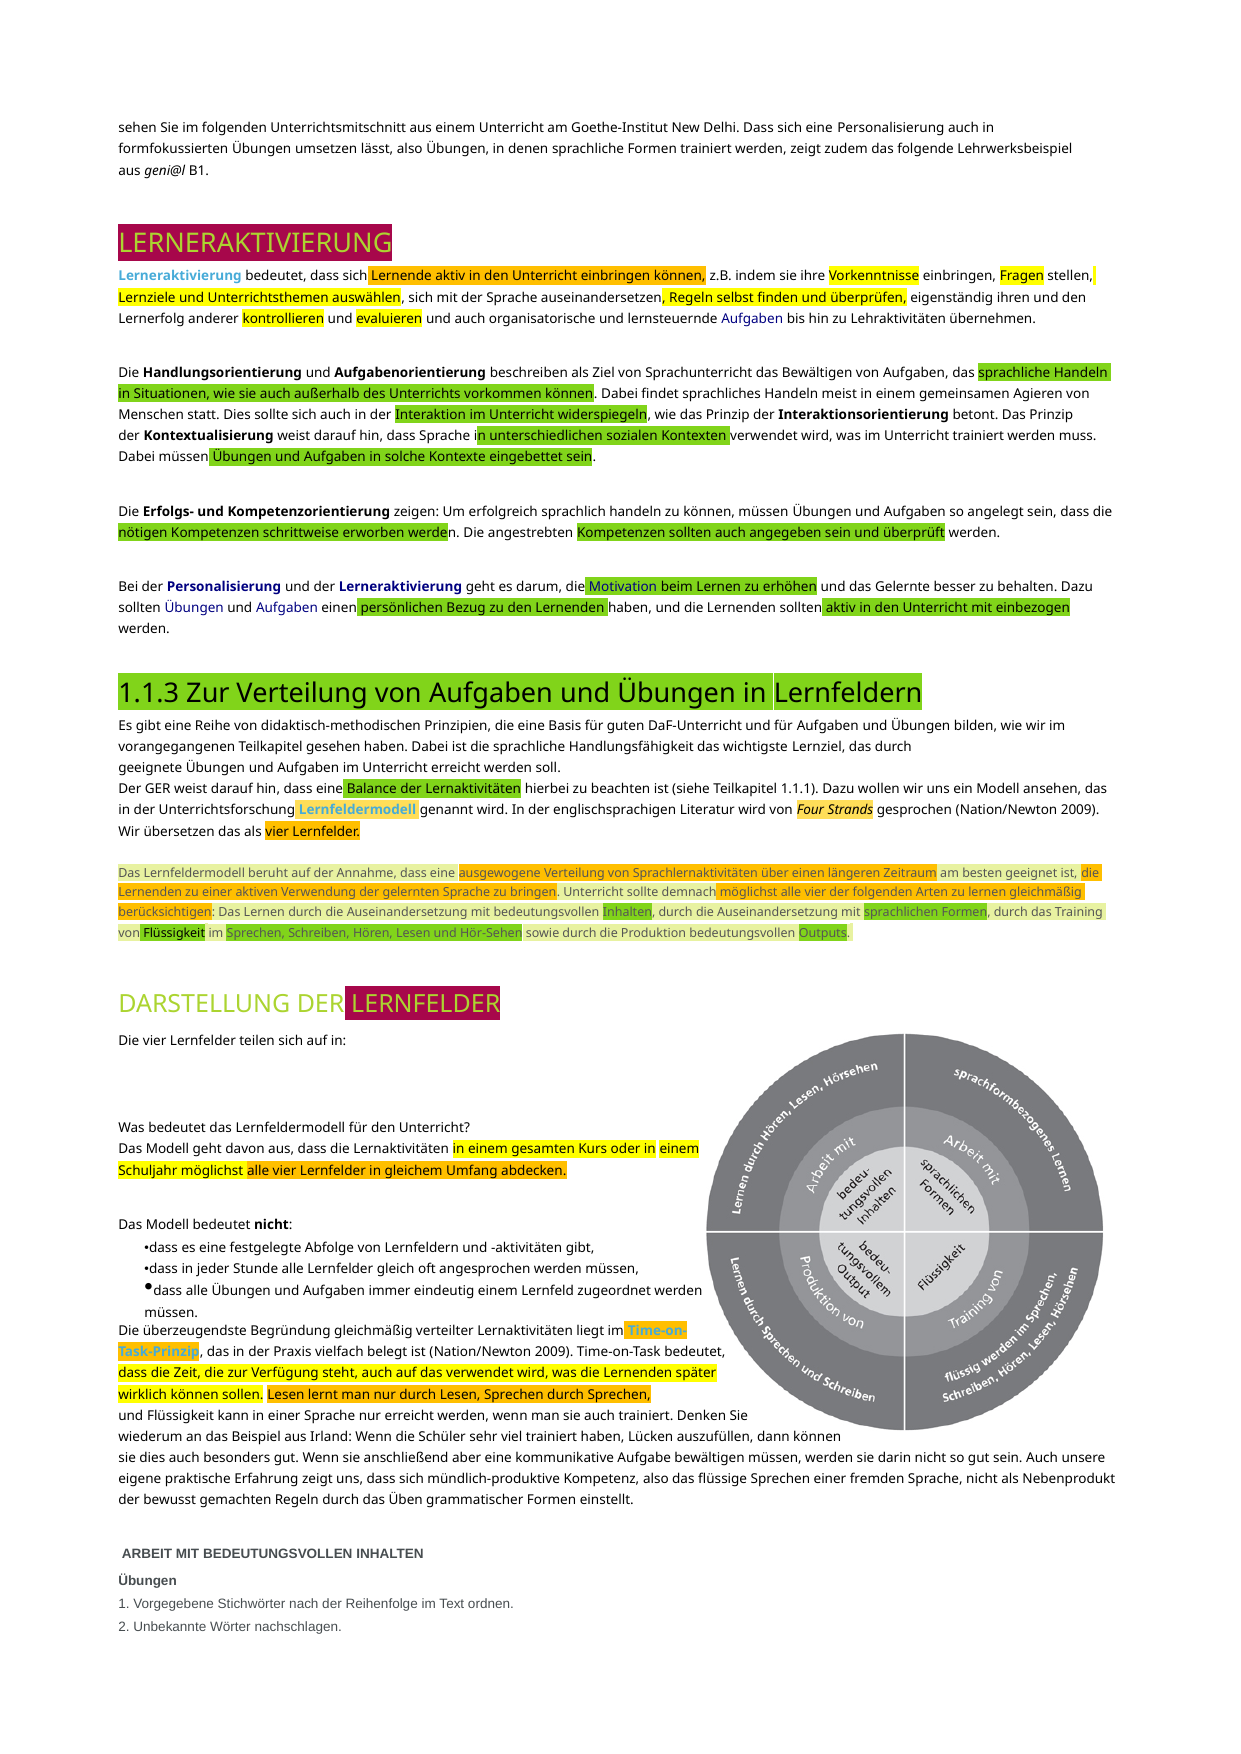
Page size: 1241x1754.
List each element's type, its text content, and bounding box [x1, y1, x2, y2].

subtitle DARSTELLUNG DER LERNFELDER [118, 986, 1122, 1020]
text ARBEIT MIT BEDEUTUNGSVOLLEN INHALTEN [118, 1544, 1122, 1563]
list dass in jeder Stunde alle Lernfelder gleich oft angesprochen werden müssen, [118, 1257, 704, 1278]
text Das Lernfeldermodell beruht auf der Annahme, dass eine ausgewogene Verteilung von Sprachlernaktivitäten über einen längeren Zeitraum am besten geeignet ist, die Lernenden zu einer aktiven Verwendung der gelernten Sprache zu bringen. Unterricht sollte demnach möglichst alle vier der folgenden Arten zu lernen gleichmäßig berücksichtigen: Das Lernen durch die Auseinandersetzung mit bedeutungsvollen Inhalten, durch die Auseinandersetzung mit sprachlichen Formen, durch das Training von Flüssigkeit im Sprechen, Schreiben, Hören, Lesen und Hör-Sehen sowie durch die Produktion bedeutungsvollen Outputs. [118, 864, 1122, 941]
text Das Modell bedeutet nicht: [118, 1215, 700, 1233]
text Bei der Personalisierung und der Lerneraktivierung geht es darum, die Motivation beim Lernen zu erhöhen und das Gelernte besser zu behalten. Dazu sollten Übungen und Aufgaben einen persönlichen Bezug zu den Lernenden haben, und die Lernenden sollten aktiv in den Unterricht mit einbezogen werden. [118, 577, 1122, 638]
text LERNERAKTIVIERUNG [118, 224, 1122, 261]
text Was bedeutet das Lernfeldermodell für den Unterricht? [118, 1118, 732, 1137]
text sehen Sie im folgenden Unterrichtsmitschnitt aus einem Unterricht am Goethe-Institut New Delhi. Dass sich eine Personalisierung auch in formfokussierten Übungen umsetzen lässt, also Übungen, in denen sprachliche Formen trainiert werden, zeigt zudem das folgende Lehrwerksbeispiel aus geni@l B1. [118, 118, 1122, 179]
text Lerneraktivierung bedeutet, dass sich Lernende aktiv in den Unterricht einbringen können, z.B. indem sie ihre Vorkenntnisse einbringen, Fragen stellen, Lernziele und Unterrichtsthemen auswählen, sich mit der Sprache auseinandersetzen, Regeln selbst finden und überprüfen, eigenständig ihren und den Lernerfolg anderer kontrollieren und evaluieren und auch organisatorische und lernsteuernde Aufgaben bis hin zu Lehraktivitäten übernehmen. [118, 266, 1122, 327]
text Das Modell geht davon aus, dass die Lernaktivitäten in einem gesamten Kurs oder in einem Schuljahr möglichst alle vier Lernfelder in gleichem Umfang abdecken. [118, 1139, 720, 1179]
list dass es eine festgelegte Abfolge von Lernfeldern und -aktivitäten gibt, [118, 1236, 701, 1257]
text Die Handlungsorientierung und Aufgabenorientierung beschreiben als Ziel von Sprachunterricht das Bewältigen von Aufgaben, das sprachliche Handeln in Situationen, wie sie auch außerhalb des Unterrichts vorkommen können. Dabei findet sprachliches Handeln meist in einem gemeinsamen Agieren von Menschen statt. Dies sollte sich auch in der Interaktion im Unterricht widerspiegeln, wie das Prinzip der Interaktionsorientierung betont. Das Prinzip der Kontextualisierung weist darauf hin, dass Sprache in unterschiedlichen sozialen Kontexten verwendet wird, was im Unterricht trainiert werden muss. Dabei müssen Übungen und Aufgaben in solche Kontexte eingebettet sein. [118, 363, 1122, 466]
list dass alle Übungen und Aufgaben immer eindeutig einem Lernfeld zugeordnet werden müssen. [118, 1278, 720, 1321]
picture [699, 1025, 1109, 1436]
text Die Erfolgs- und Kompetenzorientierung zeigen: Um erfolgreich sprachlich handeln zu können, müssen Übungen und Aufgaben so angelegt sein, dass die nötigen Kompetenzen schrittweise erworben werden. Die angestrebten Kompetenzen sollten auch angegeben sein und überprüft werden. [118, 502, 1122, 541]
text [958, 1031, 1122, 1049]
text Die vier Lernfelder teilen sich auf in: [118, 1031, 849, 1049]
text 1.1.3 Zur Verteilung von Aufgaben und Übungen in Lernfeldern [118, 673, 1122, 710]
text Übungen 1. Vorgegebene Stichwörter nach der Reihenfolge im Text ordnen. 2. Unbekannte Wörter nachschlagen. [118, 1566, 1122, 1634]
text Der GER weist darauf hin, dass eine Balance der Lernaktivitäten hierbei zu beachten ist (siehe Teilkapitel 1.1.1). Dazu wollen wir uns ein Modell ansehen, das in der Unterrichtsforschung Lernfeldermodell genannt wird. In der englischsprachigen Literatur wird von Four Strands gesprochen (Nation/Newton 2009). Wir übersetzen das als vier Lernfelder. [118, 779, 1122, 840]
text Es gibt eine Reihe von didaktisch-methodischen Prinzipien, die eine Basis für guten DaF-Unterricht und für Aufgaben und Übungen bilden, wie wir im vorangegangenen Teilkapitel gesehen haben. Dabei ist die sprachliche Handlungsfähigkeit das wichtigste Lernziel, das durch geeignete Übungen und Aufgaben im Unterricht erreicht werden soll. [118, 716, 1122, 776]
text Die überzeugendste Begründung gleichmäßig verteilter Lernaktivitäten liegt im Time-on-Task-Prinzip, das in der Praxis vielfach belegt ist (Nation/Newton 2009). Time-on-Task bedeutet, dass die Zeit, die zur Verfügung steht, auch auf das verwendet wird, was die Lernenden später wirklich können sollen. Lesen lernt man nur durch Lesen, Sprechen durch Sprechen, und Flüssigkeit kann in einer Sprache nur erreicht werden, wenn man sie auch trainiert. Denken Sie wiederum an das Beispiel aus Irland: Wenn die Schüler sehr viel trainiert haben, Lücken auszufüllen, dann können sie dies auch besonders gut. Wenn sie anschließend aber eine kommunikative Aufgabe bewältigen müssen, werden sie darin nicht so gut sein. Auch unsere eigene praktische Erfahrung zeigt uns, dass sich mündlich-produktive Kompetenz, also das flüssige Sprechen einer fremden Sprache, nicht als Nebenprodukt der bewusst gemachten Regeln durch das Üben grammatischer Formen einstellt. [118, 1321, 1122, 1509]
